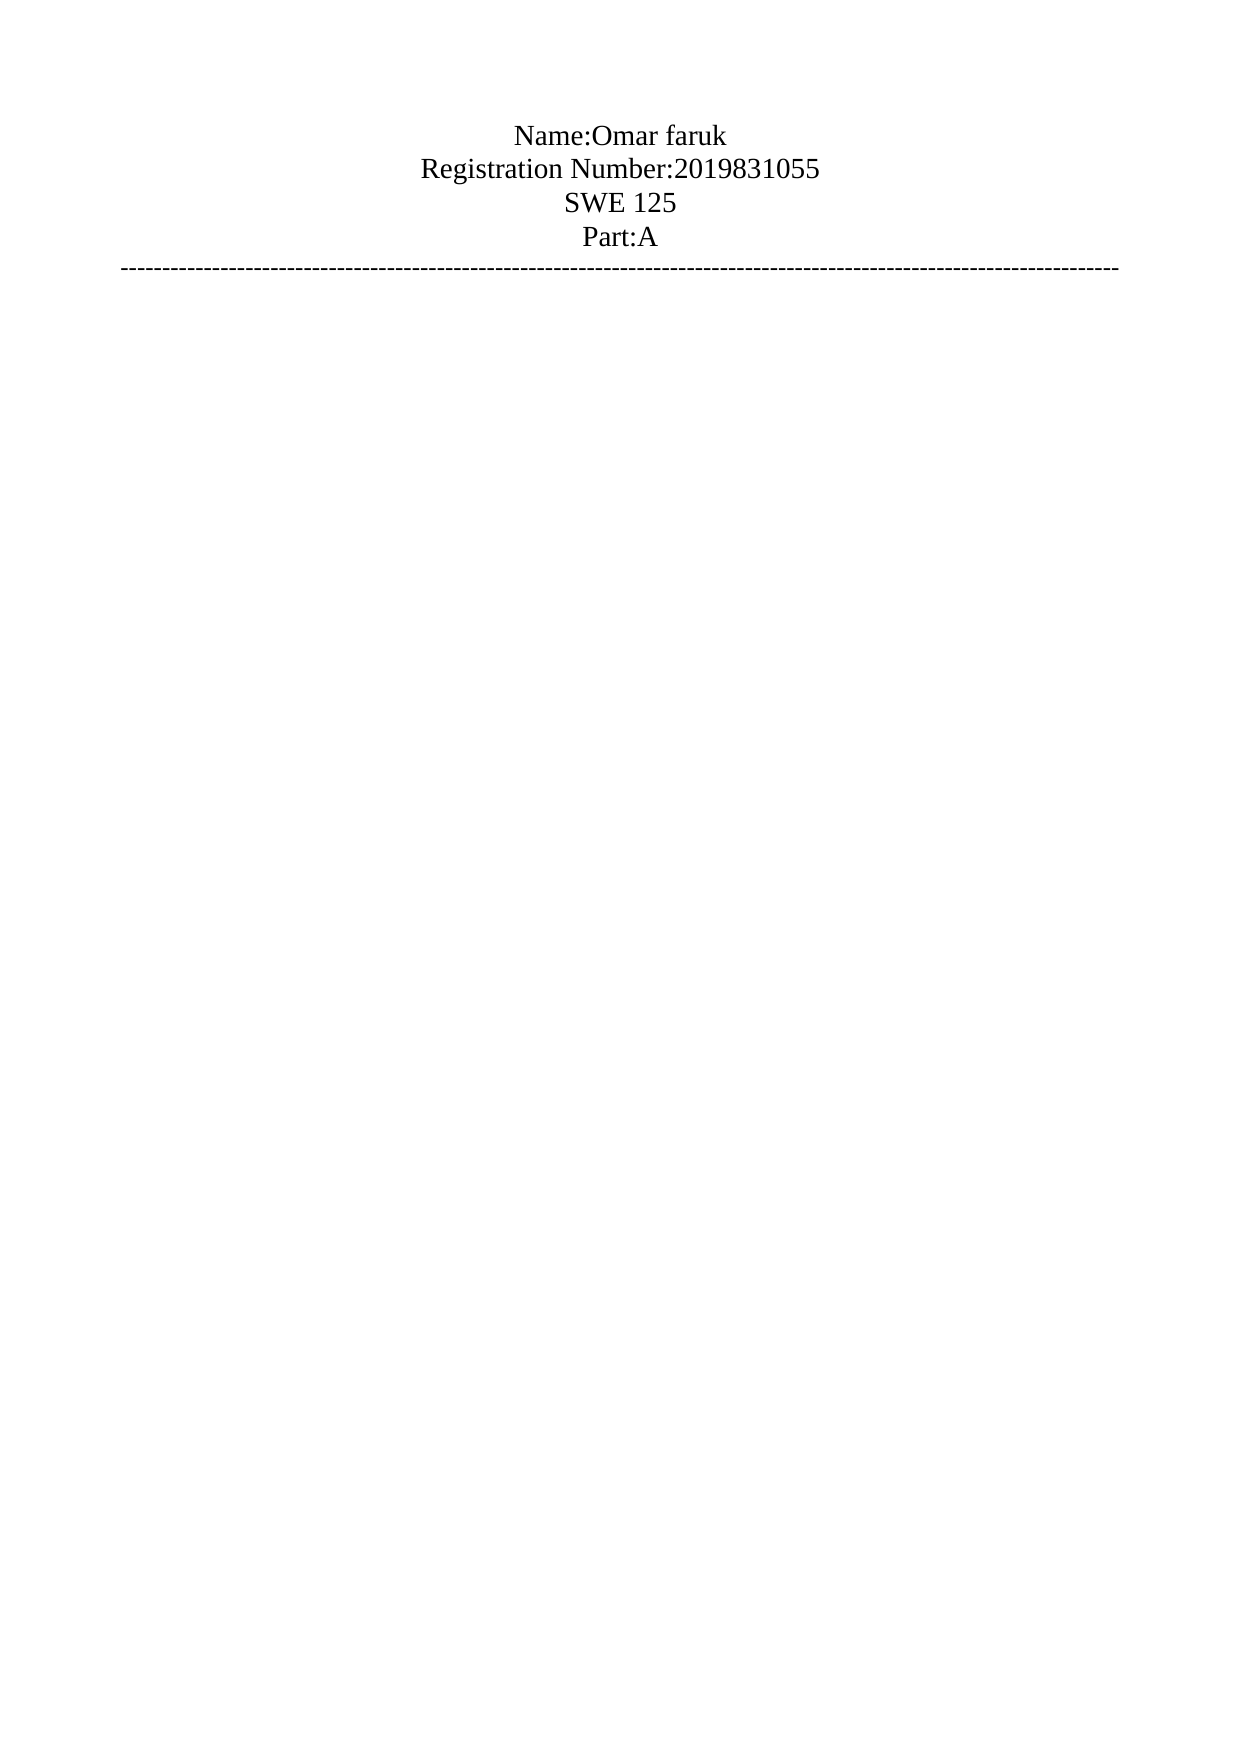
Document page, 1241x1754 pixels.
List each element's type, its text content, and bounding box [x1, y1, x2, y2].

text ------------------------------------------------------------------------------------------------------------------------ [118, 252, 1122, 281]
text Name:Omar faruk [118, 118, 1122, 152]
text SWE 125 [118, 185, 1122, 219]
text Part:A [118, 219, 1122, 252]
text Registration Number:2019831055 [118, 152, 1122, 185]
